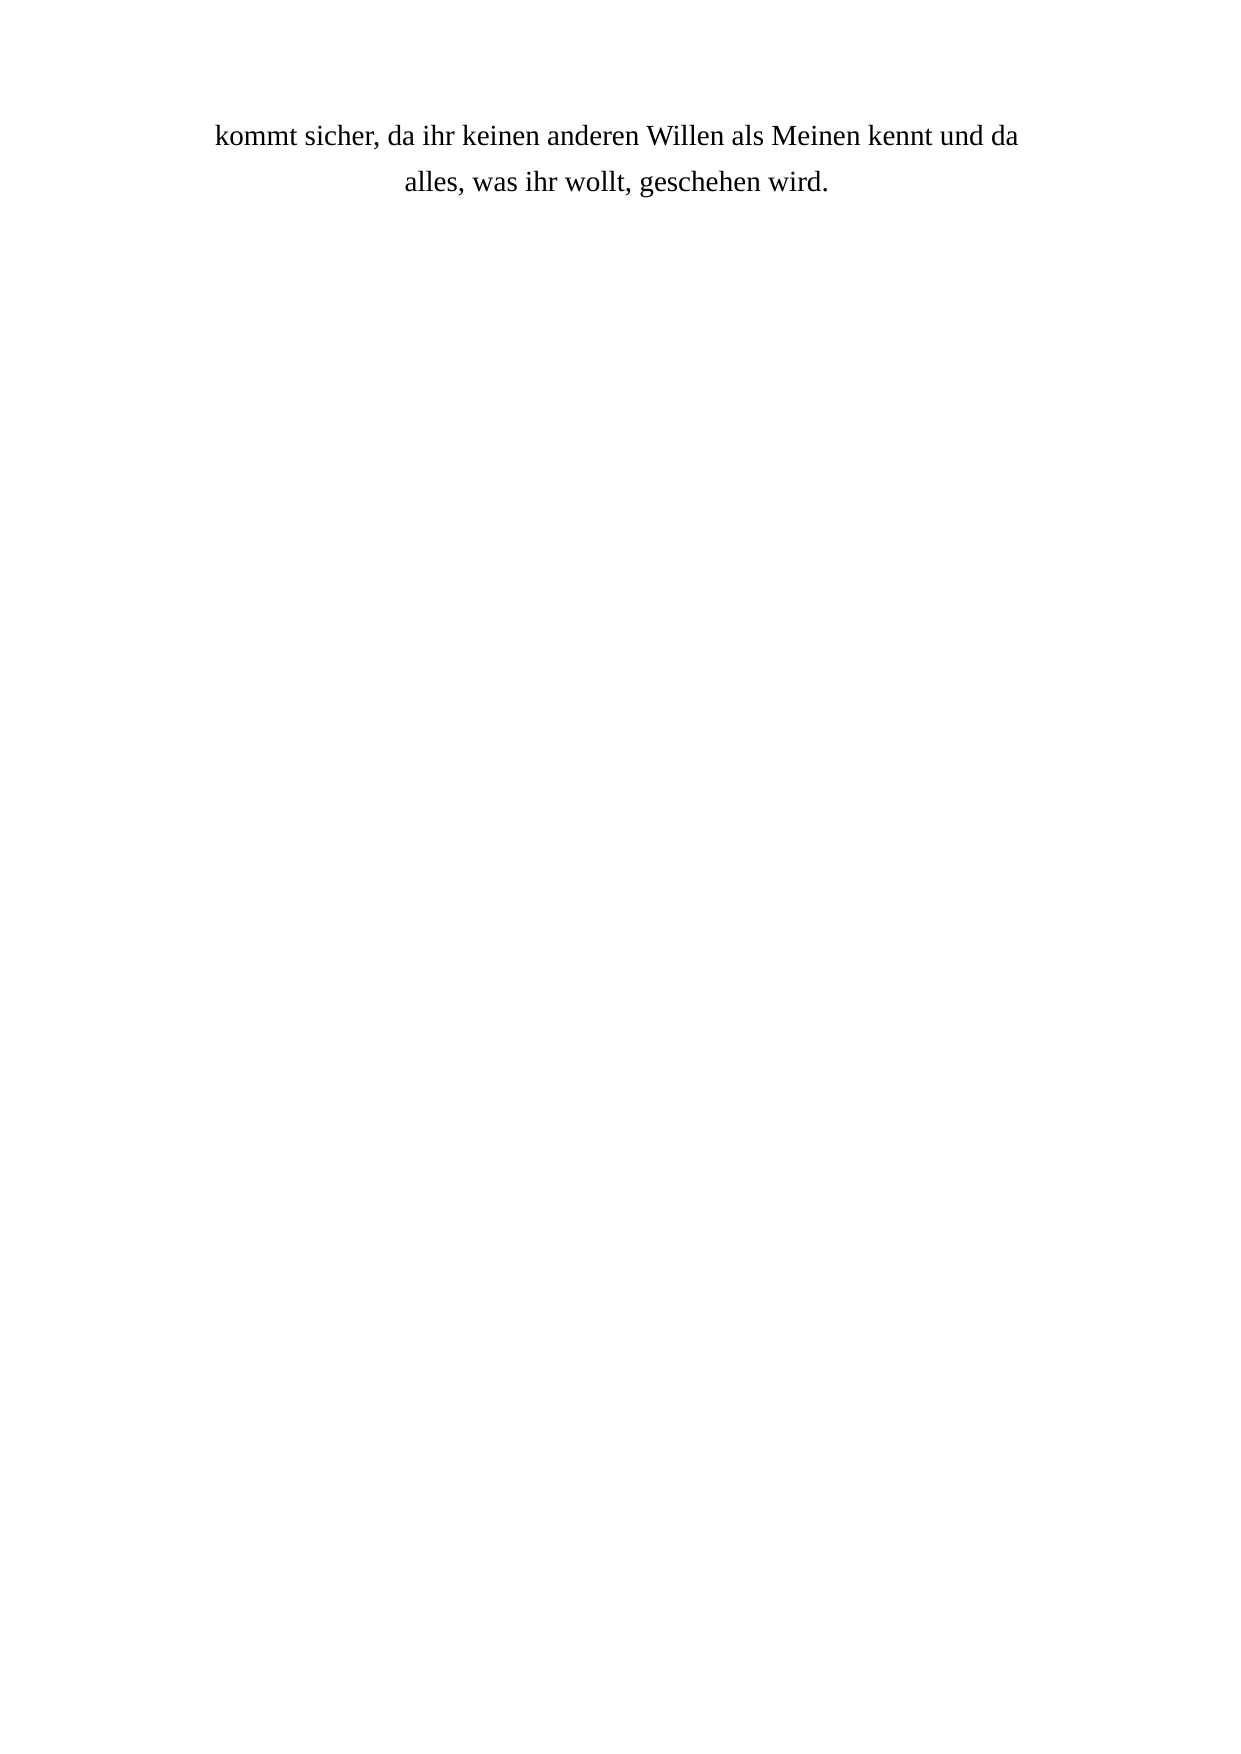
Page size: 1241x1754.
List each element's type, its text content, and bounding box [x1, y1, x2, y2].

text kommt sicher, da ihr keinen anderen Willen als Meinen kennt und da [118, 118, 1122, 152]
text alles, was ihr wollt, geschehen wird. [118, 164, 1122, 198]
